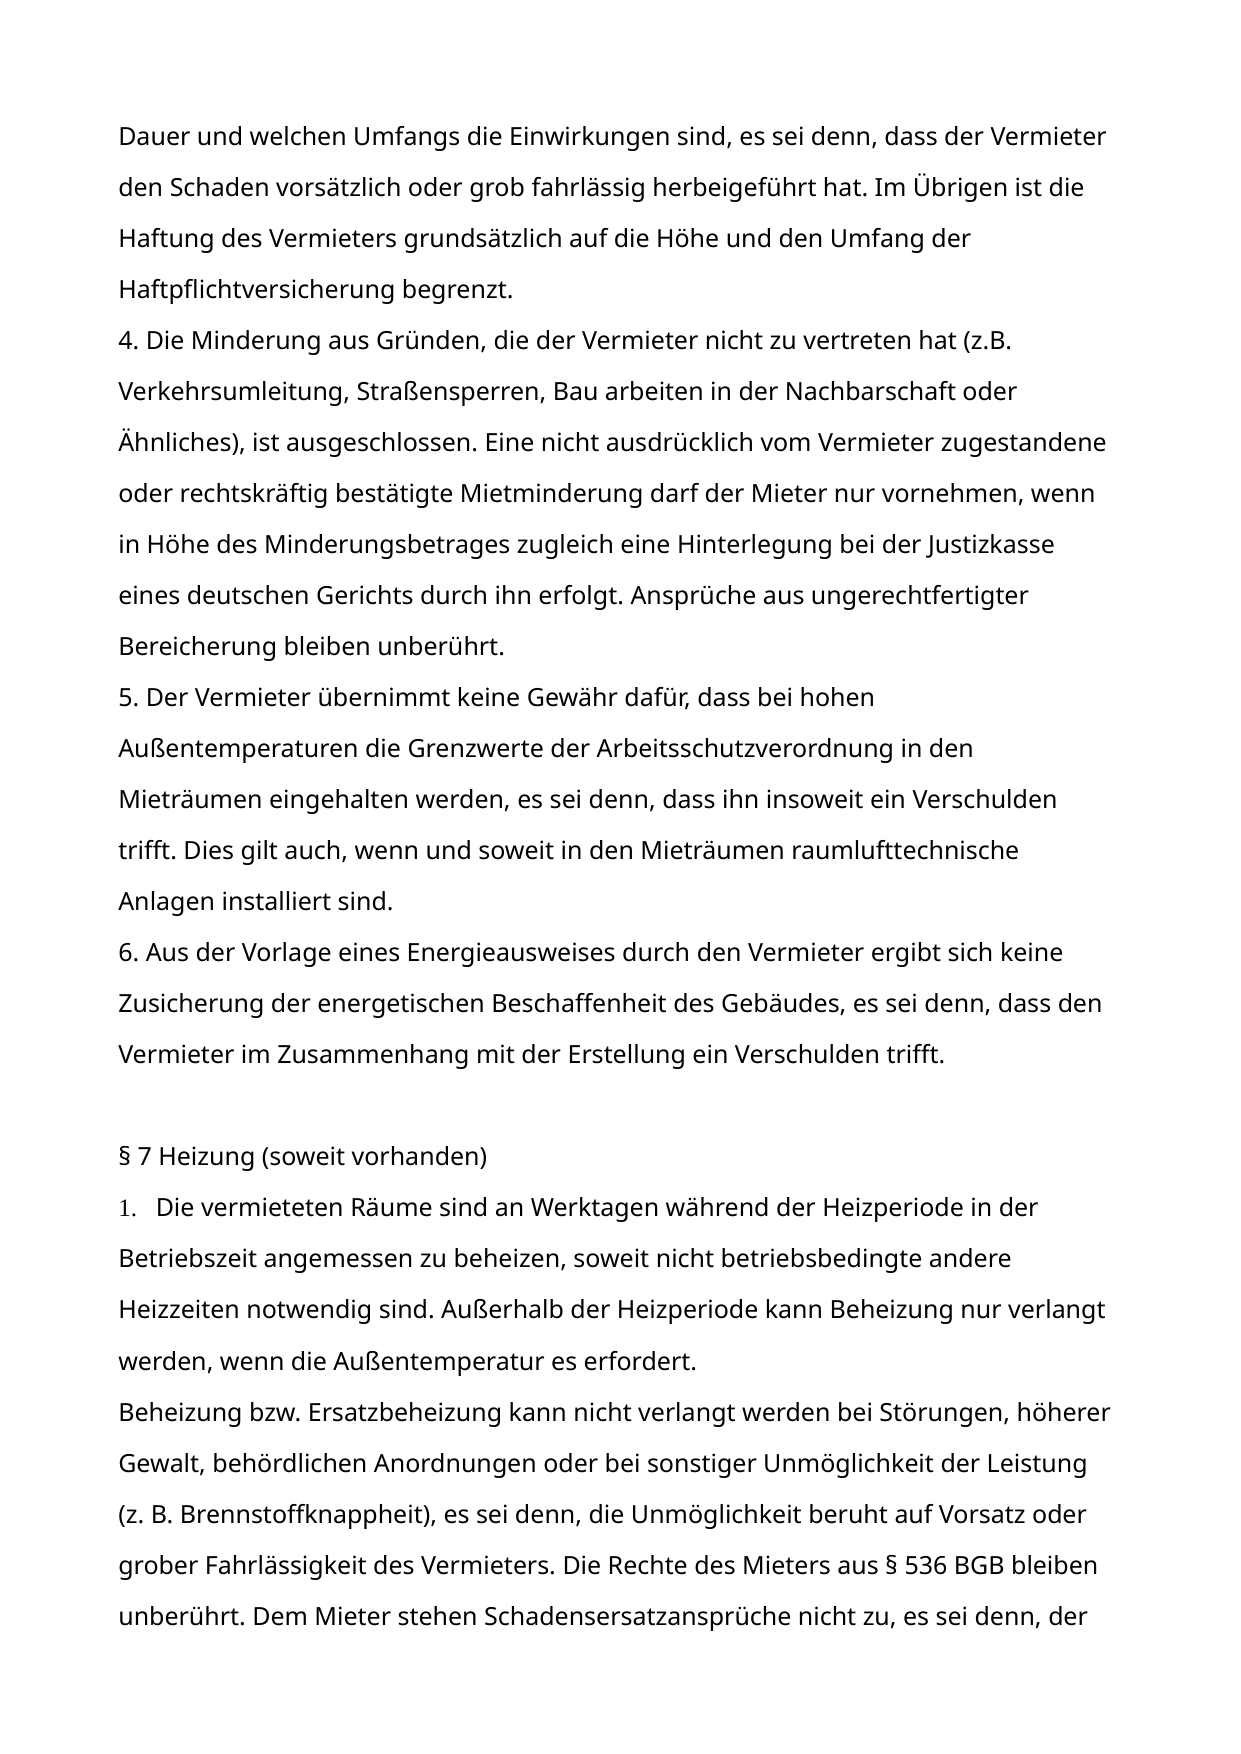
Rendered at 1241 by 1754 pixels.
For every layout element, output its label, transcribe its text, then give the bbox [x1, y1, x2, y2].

text Betriebszeit angemessen zu beheizen, soweit nicht betriebsbedingte andere Heizzeiten notwendig sind. Außerhalb der Heizperiode kann Beheizung nur verlangt werden, wenn die Außentemperatur es erfordert. [118, 1241, 1122, 1377]
list Die vermieteten Räume sind an Werktagen während der Heizperiode in der [118, 1190, 1122, 1224]
text 5. Der Vermieter übernimmt keine Gewähr dafür, dass bei hohen Außentemperaturen die Grenzwerte der Arbeitsschutzverordnung in den Mieträumen eingehalten werden, es sei denn, dass ihn insoweit ein Verschulden trifft. Dies gilt auch, wenn und soweit in den Mieträumen raumlufttechnische Anlagen installiert sind. [118, 679, 1122, 918]
text (z. B. Brennstoffknappheit), es sei denn, die Unmöglichkeit beruht auf Vorsatz oder grober Fahrlässigkeit des Vermieters. Die Rechte des Mieters aus § 536 BGB bleiben unberührt. Dem Mieter stehen Schadensersatzansprüche nicht zu, es sei denn, der [118, 1496, 1122, 1632]
text Beheizung bzw. Ersatzbeheizung kann nicht verlangt werden bei Störungen, höherer Gewalt, behördlichen Anordnungen oder bei sonstiger Unmöglichkeit der Leistung [118, 1394, 1122, 1479]
text 4. Die Minderung aus Gründen, die der Vermieter nicht zu vertreten hat (z.B. Verkehrsumleitung, Straßensperren, Bau arbeiten in der Nachbarschaft oder Ähnliches), ist ausgeschlossen. Eine nicht ausdrücklich vom Vermieter zugestandene oder rechtskräftig bestätigte Mietminderung darf der Mieter nur vornehmen, wenn in Höhe des Minderungsbetrages zugleich eine Hinterlegung bei der Justizkasse eines deutschen Gerichts durch ihn erfolgt. Ansprüche aus ungerechtfertigter Bereicherung bleiben unberührt. [118, 322, 1122, 663]
text 6. Aus der Vorlage eines Energieausweises durch den Vermieter ergibt sich keine Zusicherung der energetischen Beschaffenheit des Gebäudes, es sei denn, dass den Vermieter im Zusammenhang mit der Erstellung ein Verschulden trifft. [118, 935, 1122, 1071]
text Dauer und welchen Umfangs die Einwirkungen sind, es sei denn, dass der Vermieter den Schaden vorsätzlich oder grob fahrlässig herbeigeführt hat. Im Übrigen ist die Haftung des Vermieters grundsätzlich auf die Höhe und den Umfang der Haftpflichtversicherung begrenzt. [118, 118, 1122, 305]
text § 7 Heizung (soweit vorhanden) [118, 1139, 1122, 1173]
